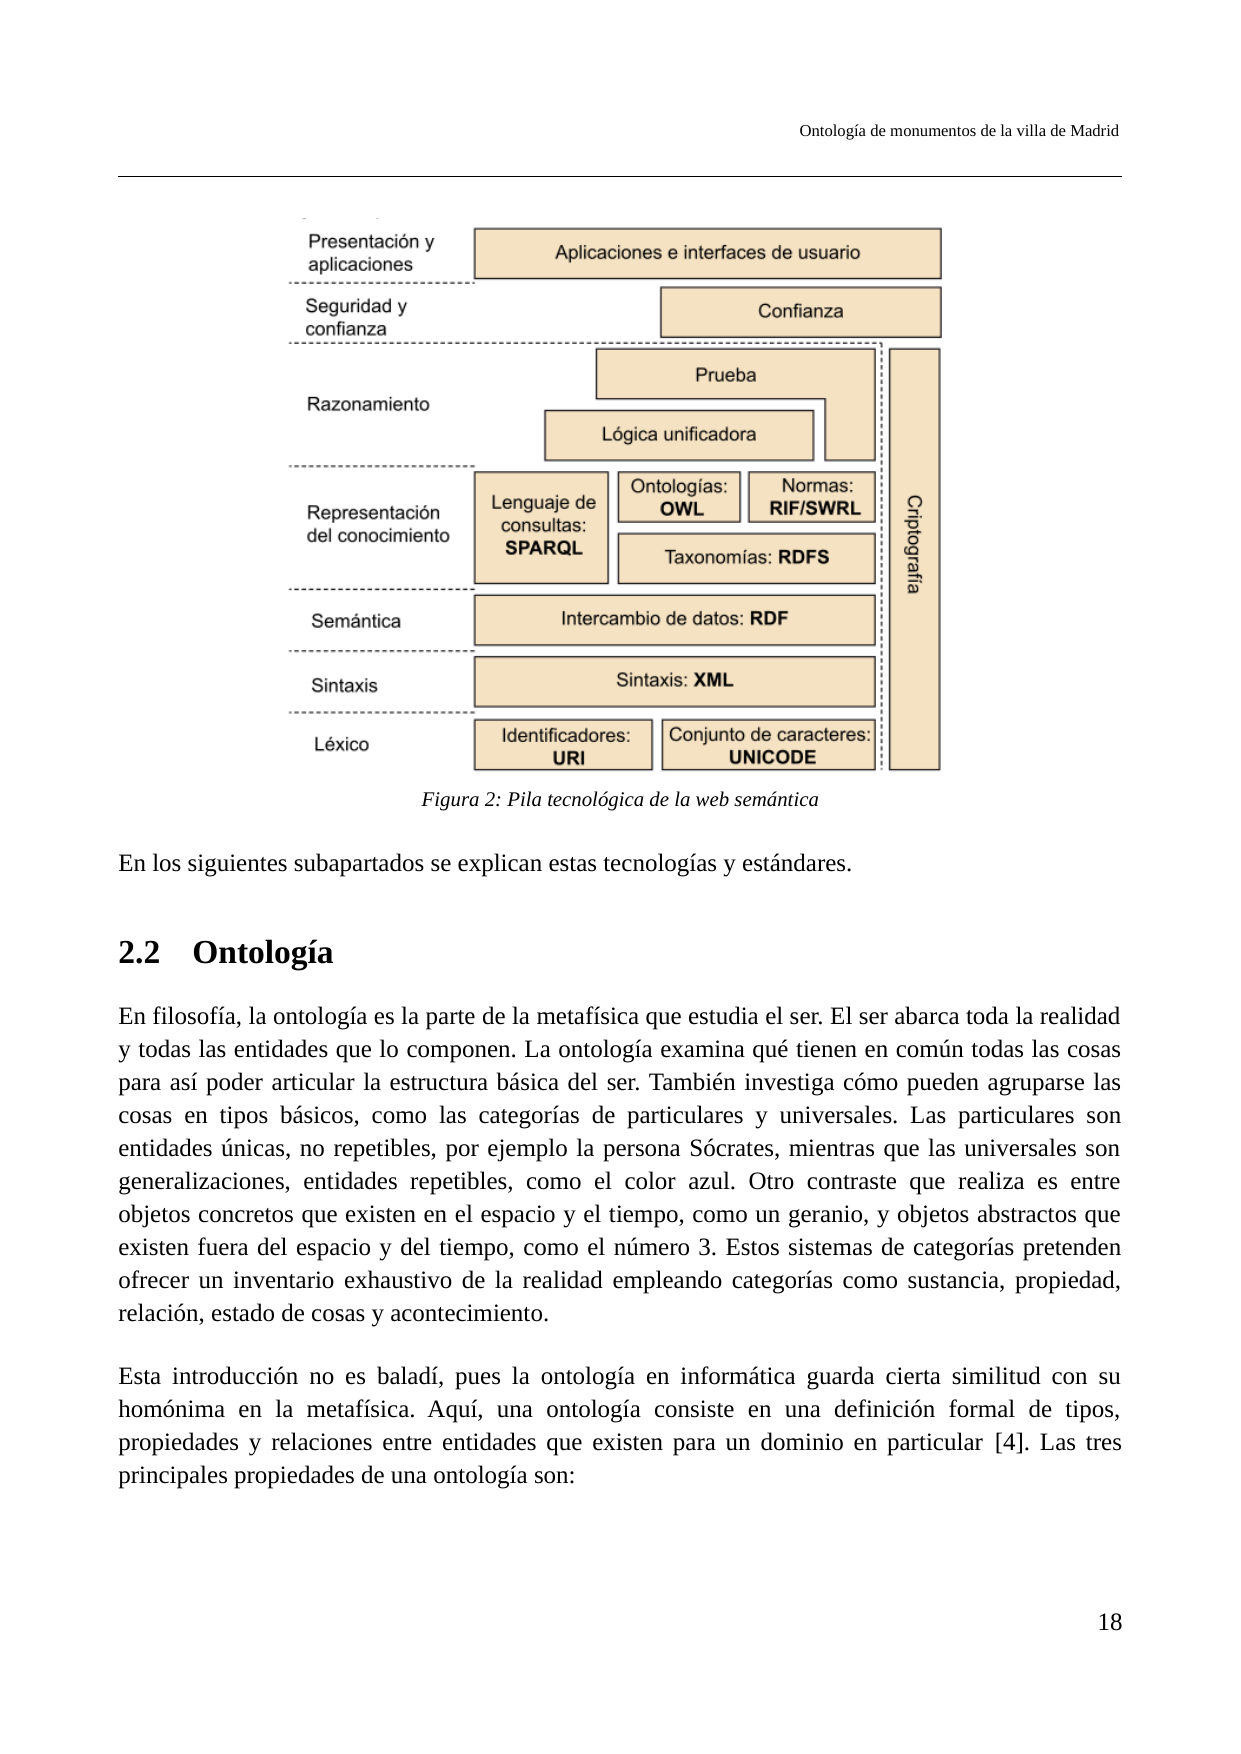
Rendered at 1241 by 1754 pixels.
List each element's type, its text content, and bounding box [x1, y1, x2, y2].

text Esta introducción no es baladí, pues la ontología en informática guarda cierta similitud con su homónima en la metafísica. Aquí, una ontología consiste en una definición formal de tipos, propiedades y relaciones entre entidades que existen para un dominio en particular [4]. Las tres principales propiedades de una ontología son: [118, 1361, 1122, 1489]
text Figura 2: Pila tecnológica de la web semántica [285, 775, 955, 811]
subtitle Ontología [118, 932, 1122, 971]
text En filosofía, la ontología es la parte de la metafísica que estudia el ser. El ser abarca toda la realidad y todas las entidades que lo componen. La ontología examina qué tienen en común todas las cosas para así poder articular la estructura básica del ser. También investiga cómo pueden agruparse las cosas en tipos básicos, como las categorías de particulares y universales. Las particulares son entidades únicas, no repetibles, por ejemplo la persona Sócrates, mientras que las universales son generalizaciones, entidades repetibles, como el color azul. Otro contraste que realiza es entre objetos concretos que existen en el espacio y el tiempo, como un geranio, y objetos abstractos que existen fuera del espacio y del tiempo, como el número 3. Estos sistemas de categorías pretenden ofrecer un inventario exhaustivo de la realidad empleando categorías como sustancia, propiedad, relación, estado de cosas y acontecimiento. [118, 1001, 1122, 1327]
text En los siguientes subapartados se explican estas tecnologías y estándares. [118, 206, 1122, 877]
picture [285, 218, 956, 775]
